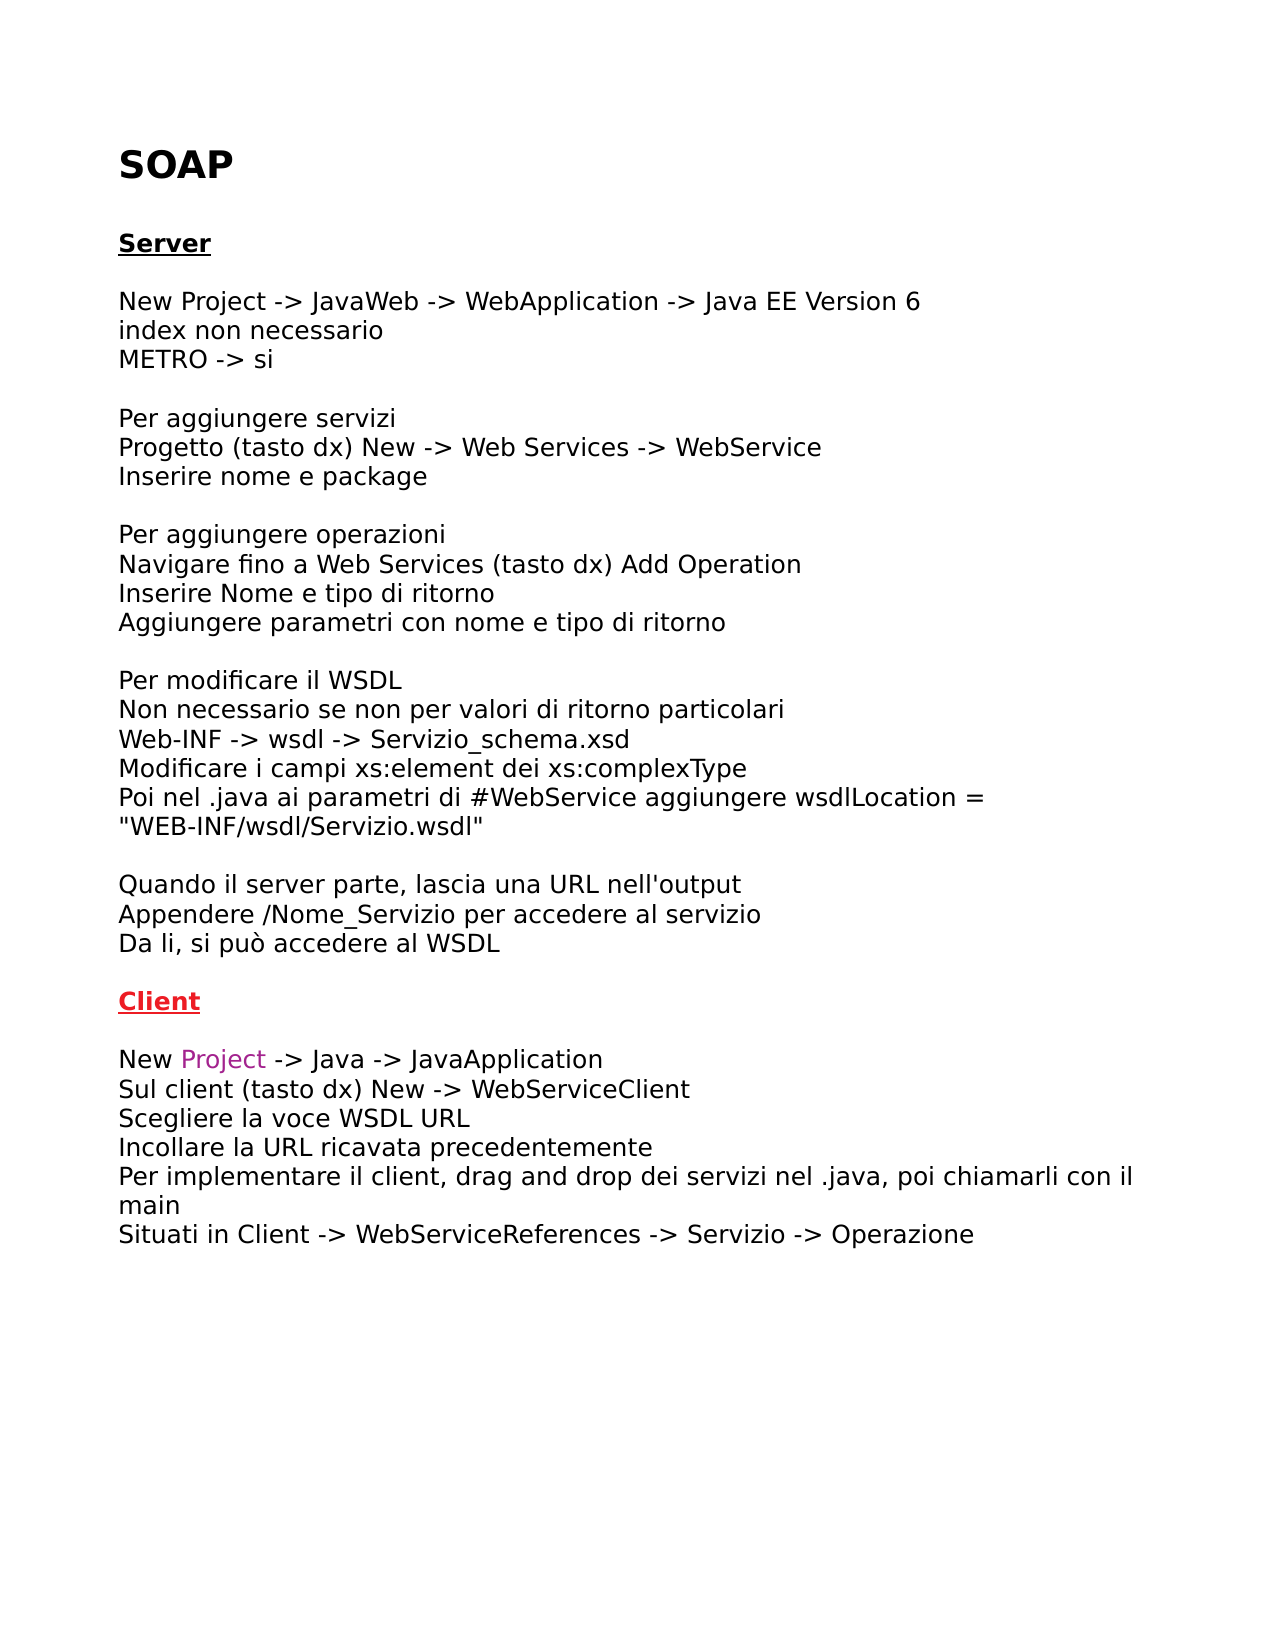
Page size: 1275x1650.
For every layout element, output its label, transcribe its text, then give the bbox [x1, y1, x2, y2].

text Modificare i campi xs:element dei xs:complexType [118, 754, 1157, 783]
text METRO -> si [118, 346, 1157, 375]
text Quando il server parte, lascia una URL nell'output [118, 871, 1157, 900]
text Incollare la URL ricavata precedentemente [118, 1133, 1157, 1162]
text Appendere /Nome_Servizio per accedere al servizio [118, 900, 1157, 929]
text index non necessario [118, 316, 1157, 346]
text Inserire nome e package [118, 462, 1157, 491]
text Aggiungere parametri con nome e tipo di ritorno [118, 608, 1157, 637]
text New Project -> JavaWeb -> WebApplication -> Java EE Version 6 [118, 287, 1157, 316]
text Scegliere la voce WSDL URL [118, 1104, 1157, 1133]
text Server [118, 229, 1157, 258]
text Inserire Nome e tipo di ritorno [118, 579, 1157, 608]
text Per aggiungere servizi [118, 404, 1157, 433]
text Per aggiungere operazioni [118, 521, 1157, 550]
subtitle SOAP [118, 143, 1157, 187]
text Client [118, 987, 1157, 1016]
text Navigare fino a Web Services (tasto dx) Add Operation [118, 550, 1157, 579]
text Situati in Client -> WebServiceReferences -> Servizio -> Operazione [118, 1221, 1157, 1250]
text Web-INF -> wsdl -> Servizio_schema.xsd [118, 725, 1157, 754]
text Da li, si può accedere al WSDL [118, 929, 1157, 958]
text Per modificare il WSDL [118, 666, 1157, 696]
text Per implementare il client, drag and drop dei servizi nel .java, poi chiamarli con il main [118, 1162, 1157, 1221]
text New Project -> Java -> JavaApplication [118, 1046, 1157, 1075]
text Progetto (tasto dx) New -> Web Services -> WebService [118, 433, 1157, 462]
text Sul client (tasto dx) New -> WebServiceClient [118, 1075, 1157, 1104]
text Poi nel .java ai parametri di #WebService aggiungere wsdlLocation = "WEB-INF/wsdl/Servizio.wsdl" [118, 783, 1157, 841]
text Non necessario se non per valori di ritorno particolari [118, 696, 1157, 725]
